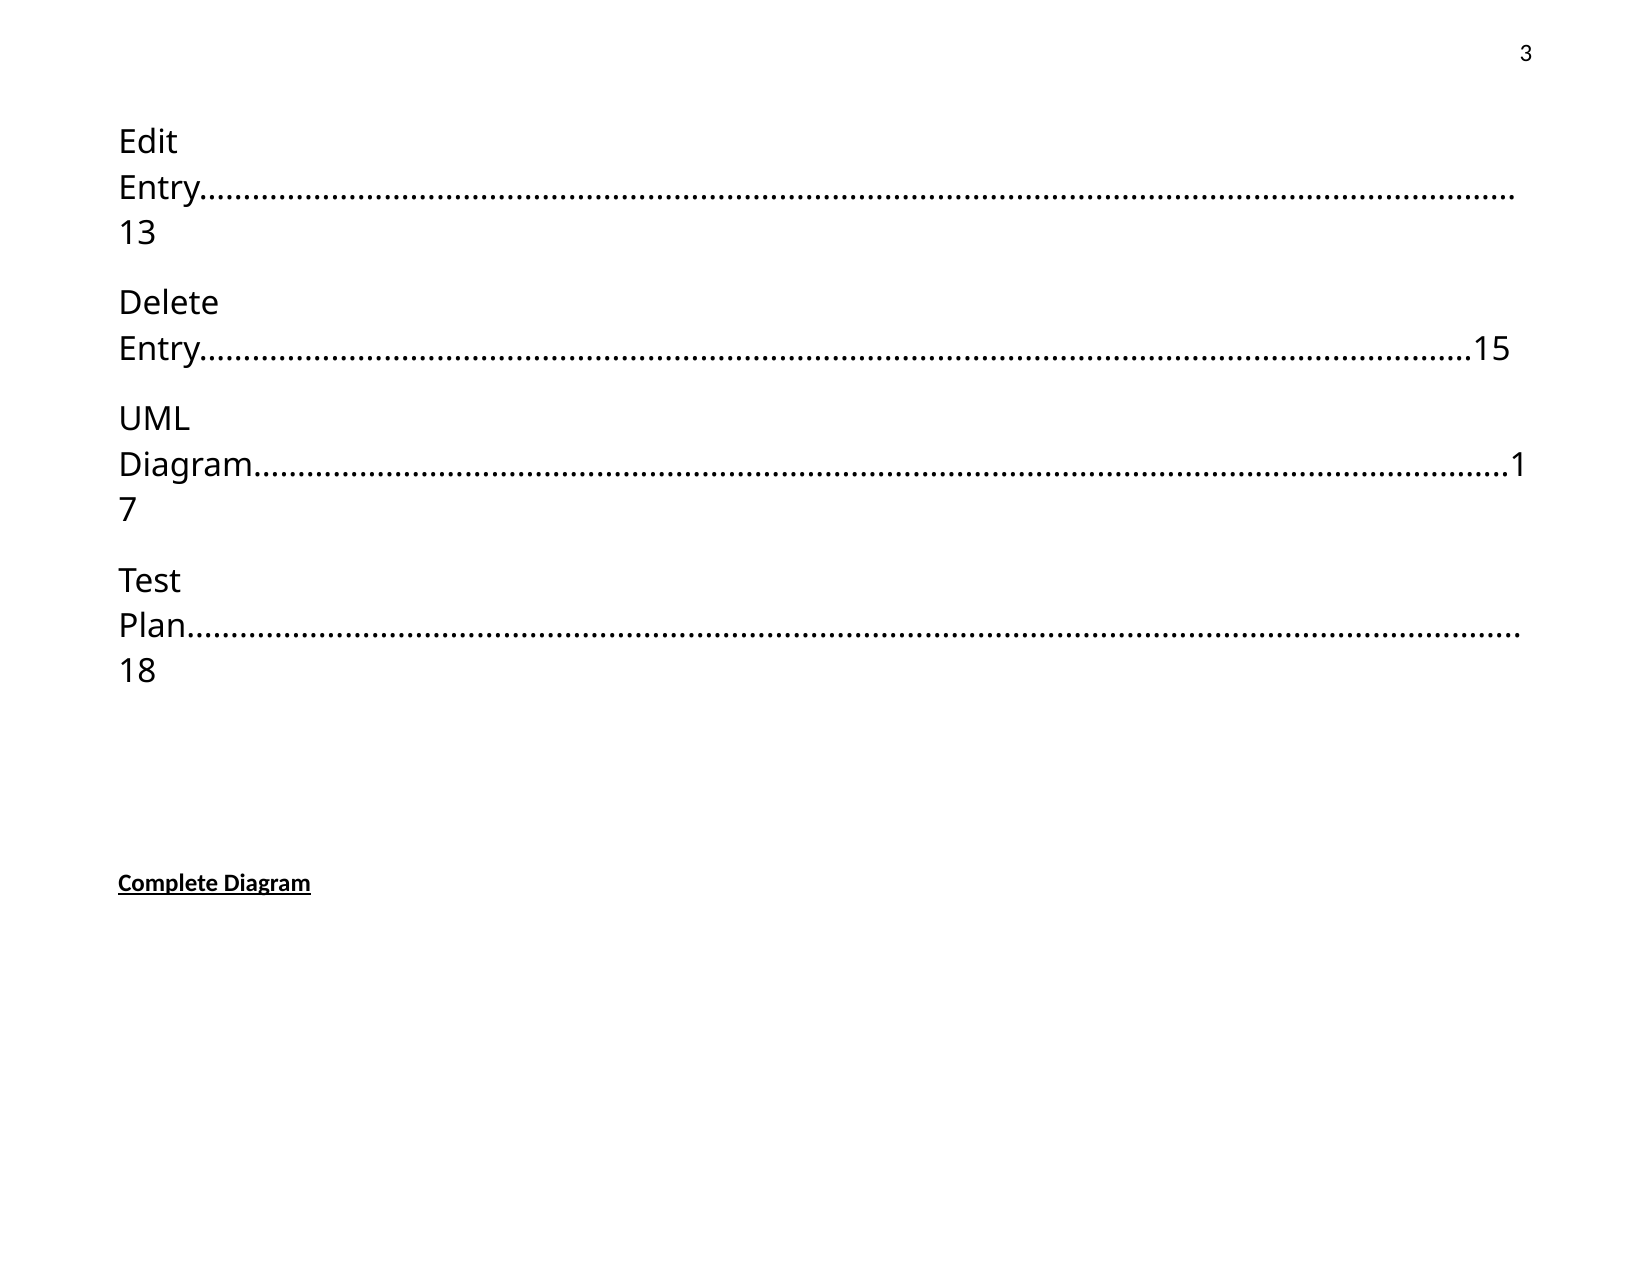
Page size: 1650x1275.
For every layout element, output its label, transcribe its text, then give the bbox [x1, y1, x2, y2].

subtitle Delete Entry……………………………………………………………………………………………………………………………….15 [118, 279, 1532, 370]
subtitle UML Diagram……………………………………………………………………………………………………………………………..17 [118, 395, 1532, 531]
subtitle Test Plan……………………………………………………………………………………………………………………………………..18 [118, 556, 1532, 693]
text Complete Diagram [118, 867, 1532, 897]
subtitle Edit Entry……………………………………………………………………………………………………………………………………13 [118, 118, 1532, 254]
